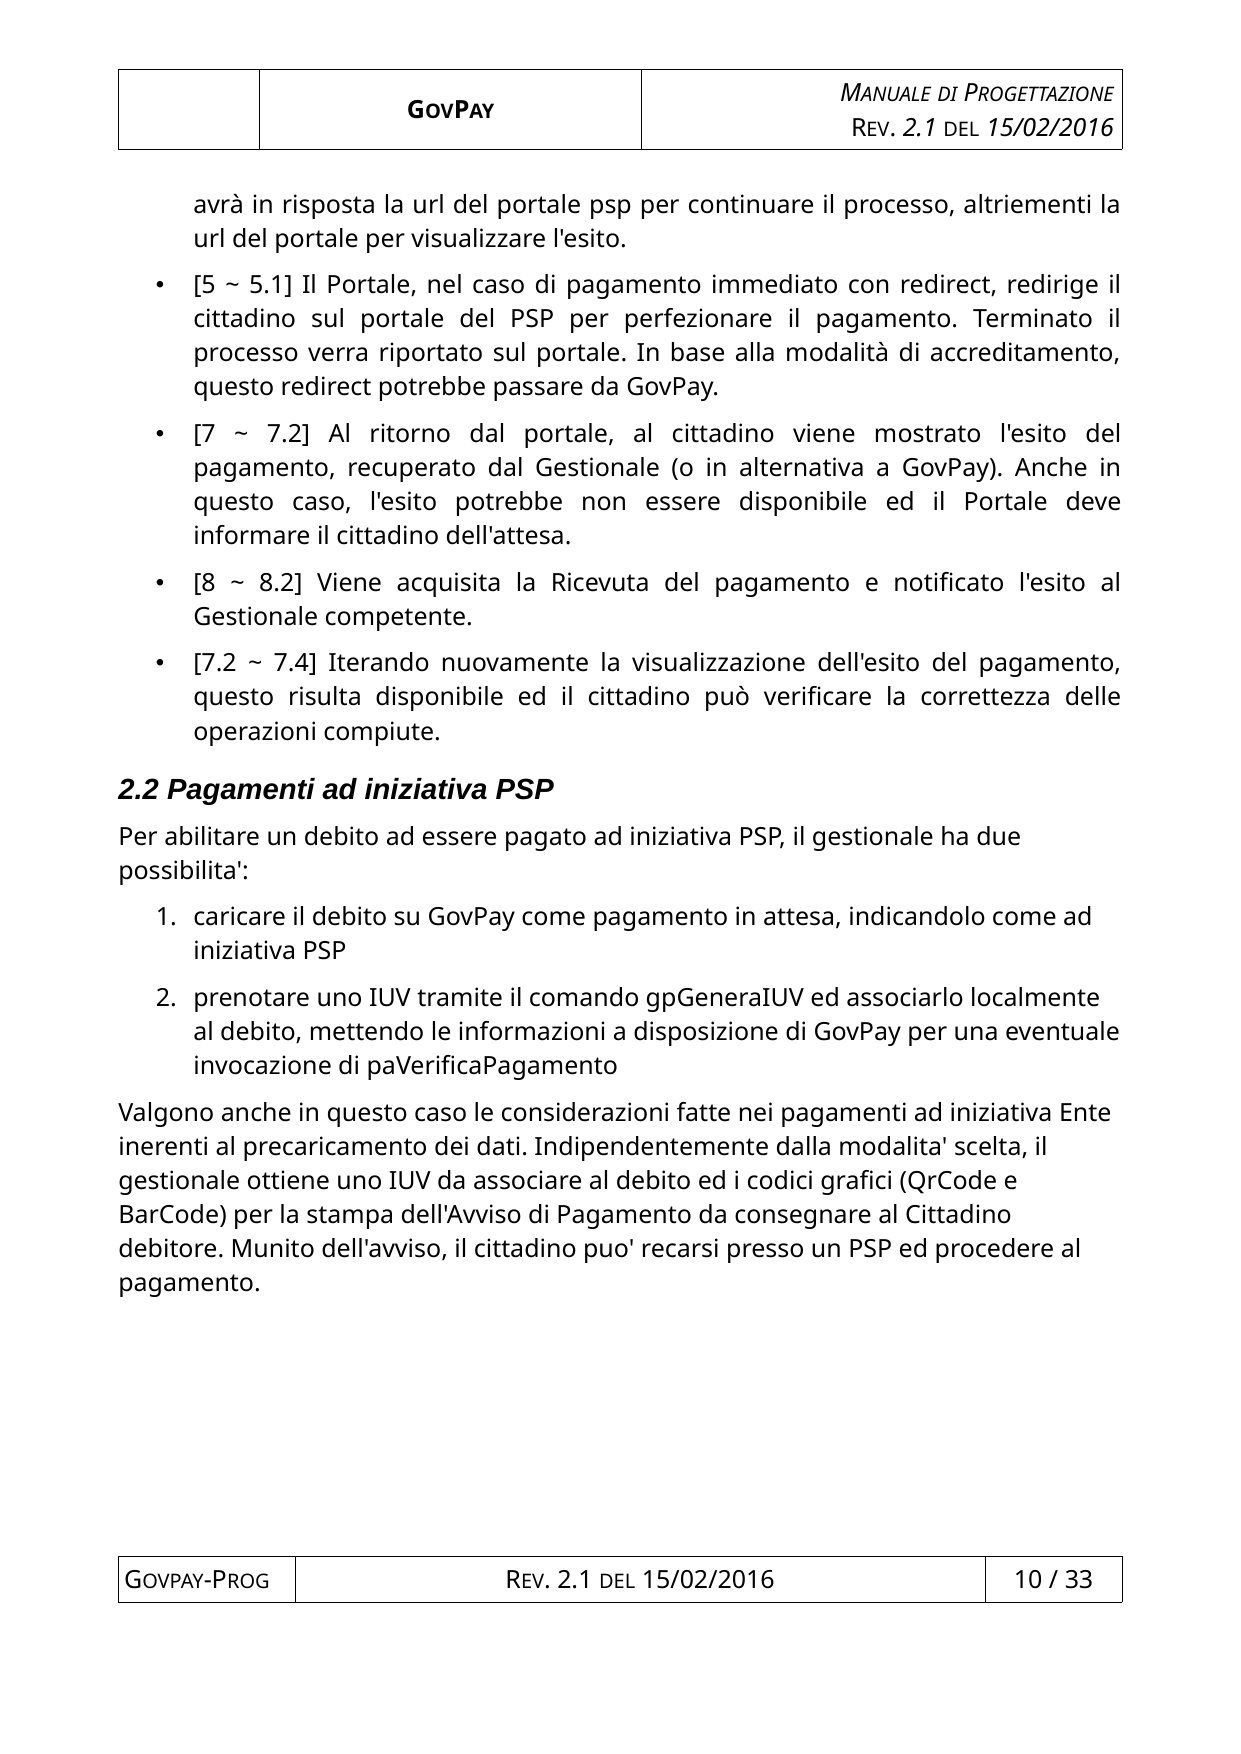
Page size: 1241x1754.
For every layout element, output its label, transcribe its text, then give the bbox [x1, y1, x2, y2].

list [5 ~ 5.1] Il Portale, nel caso di pagamento immediato con redirect, redirige il cittadino sul portale del PSP per perfezionare il pagamento. Terminato il processo verra riportato sul portale. In base alla modalità di accreditamento, questo redirect potrebbe passare da GovPay. [156, 267, 1122, 403]
list prenotare uno IUV tramite il comando gpGeneraIUV ed associarlo localmente al debito, mettendo le informazioni a disposizione di GovPay per una eventuale invocazione di paVerificaPagamento [156, 979, 1122, 1082]
subtitle Pagamenti ad iniziativa PSP [118, 772, 1122, 806]
list avrà in risposta la url del portale psp per continuare il processo, altriementi la url del portale per visualizzare l'esito. [156, 186, 1122, 254]
list [7 ~ 7.2] Al ritorno dal portale, al cittadino viene mostrato l'esito del pagamento, recuperato dal Gestionale (o in alternativa a GovPay). Anche in questo caso, l'esito potrebbe non essere disponibile ed il Portale deve informare il cittadino dell'attesa. [156, 416, 1122, 552]
text Valgono anche in questo caso le considerazioni fatte nei pagamenti ad iniziativa Ente inerenti al precaricamento dei dati. Indipendentemente dalla modalita' scelta, il gestionale ottiene uno IUV da associare al debito ed i codici grafici (QrCode e BarCode) per la stampa dell'Avviso di Pagamento da consegnare al Cittadino debitore. Munito dell'avviso, il cittadino puo' recarsi presso un PSP ed procedere al pagamento. [118, 1094, 1122, 1298]
list [8 ~ 8.2] Viene acquisita la Ricevuta del pagamento e notificato l'esito al Gestionale competente. [156, 564, 1122, 632]
list [7.2 ~ 7.4] Iterando nuovamente la visualizzazione dell'esito del pagamento, questo risulta disponibile ed il cittadino può verificare la correttezza delle operazioni compiute. [156, 645, 1122, 747]
list caricare il debito su GovPay come pagamento in attesa, indicandolo come ad iniziativa PSP [156, 899, 1122, 967]
text Per abilitare un debito ad essere pagato ad iniziativa PSP, il gestionale ha due possibilita': [118, 818, 1122, 886]
